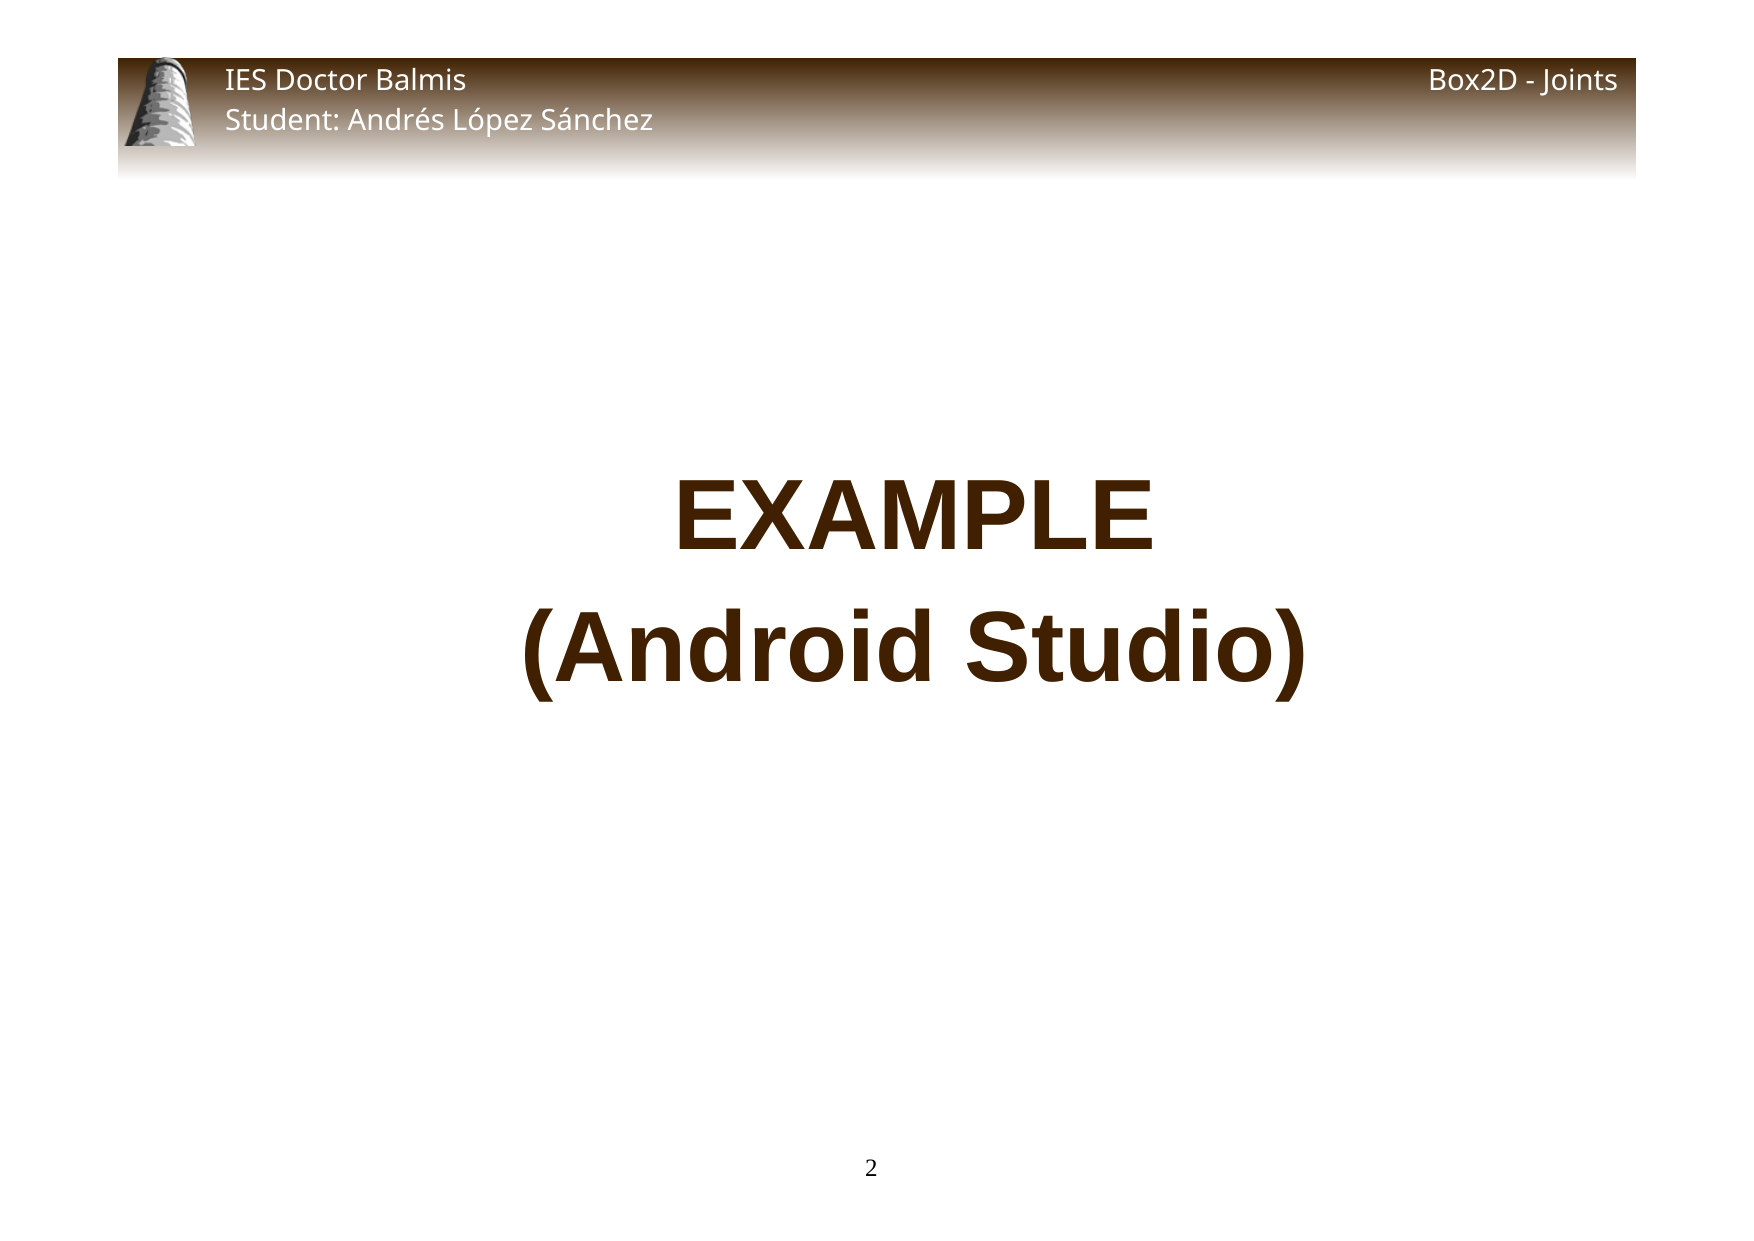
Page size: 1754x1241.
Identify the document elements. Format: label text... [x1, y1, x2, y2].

list (Android Studio) [156, 588, 1636, 703]
list EXAMPLE [156, 455, 1636, 570]
picture [121, 57, 202, 146]
